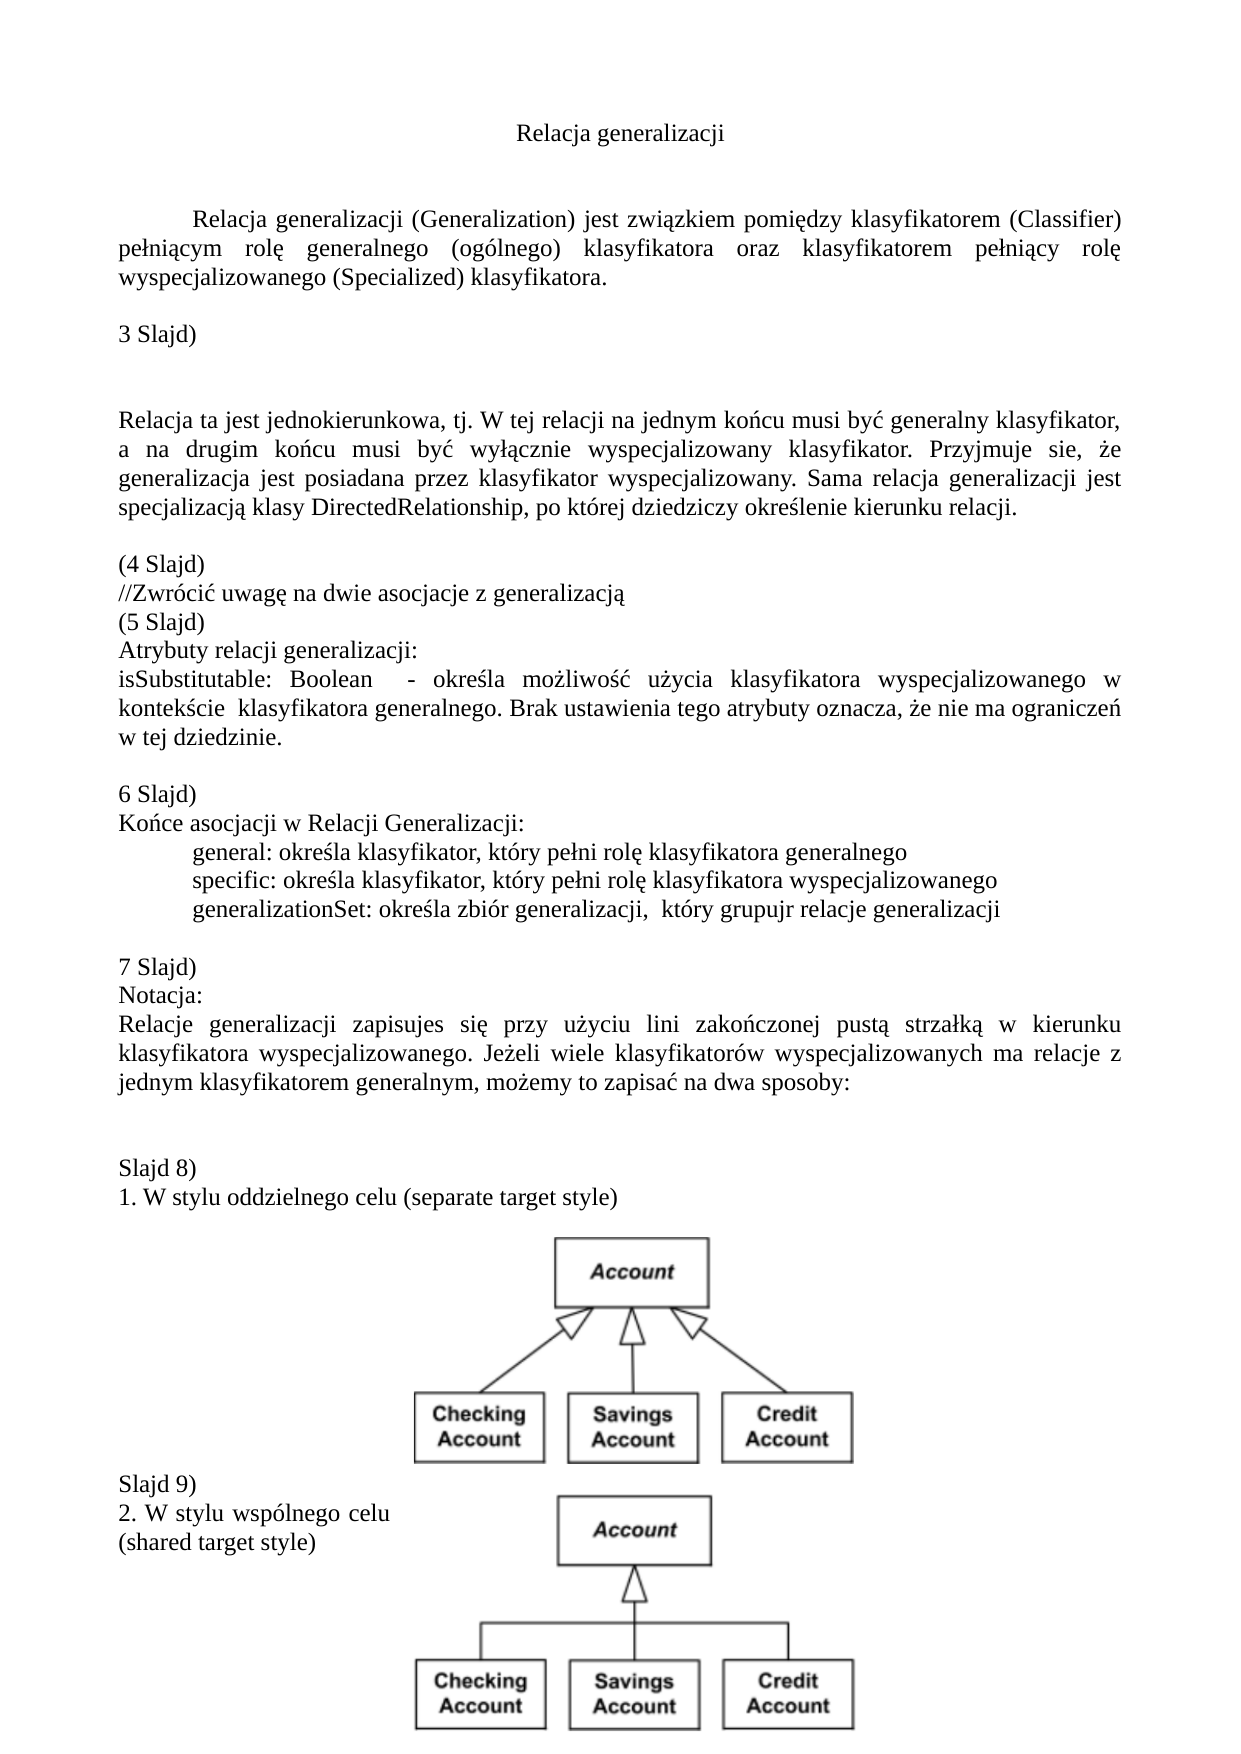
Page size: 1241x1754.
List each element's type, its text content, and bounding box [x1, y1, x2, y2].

text [873, 1498, 1122, 1556]
text (5 Slajd) [118, 607, 1122, 636]
text (4 Slajd) [118, 549, 1122, 578]
text specific: określa klasyfikator, który pełni rolę klasyfikatora wyspecjalizowanego [118, 866, 1122, 894]
text 1. W stylu oddzielnego celu (separate target style) [118, 1182, 1122, 1211]
text Slajd 9) [118, 1469, 1122, 1498]
text Slajd 8) [118, 1153, 1122, 1182]
text 6 Slajd) [118, 779, 1122, 808]
text Relacja generalizacji (Generalization) jest związkiem pomiędzy klasyfikatorem (Classifier) pełniącym rolę generalnego (ogólnego) klasyfikatora oraz klasyfikatorem pełniący rolę wyspecjalizowanego (Specialized) klasyfikatora. [118, 204, 1122, 291]
text general: określa klasyfikator, który pełni rolę klasyfikatora generalnego [118, 837, 1122, 866]
text 2. W stylu wspólnego celu (shared target style) [118, 1498, 390, 1556]
text isSubstitutable: Boolean - określa możliwość użycia klasyfikatora wyspecjalizowanego w kontekście klasyfikatora generalnego. Brak ustawienia tego atrybuty oznacza, że nie ma ograniczeń w tej dziedzinie. [118, 664, 1122, 751]
text Relacja ta jest jednokierunkowa, tj. W tej relacji na jednym końcu musi być generalny klasyfikator, a na drugim końcu musi być wyłącznie wyspecjalizowany klasyfikator. Przyjmuje sie, że generalizacja jest posiadana przez klasyfikator wyspecjalizowany. Sama relacja generalizacji jest specjalizacją klasy DirectedRelationship, po której dziedziczy określenie kierunku relacji. [118, 406, 1122, 521]
text Końce asocjacji w Relacji Generalizacji: [118, 808, 1122, 837]
text Relacje generalizacji zapisujes się przy użyciu lini zakończonej pustą strzałką w kierunku klasyfikatora wyspecjalizowanego. Jeżeli wiele klasyfikatorów wyspecjalizowanych ma relacje z jednym klasyfikatorem generalnym, możemy to zapisać na dwa sposoby: [118, 1009, 1122, 1096]
text Atrybuty relacji generalizacji: [118, 636, 1122, 664]
picture [390, 1479, 873, 1754]
text 7 Slajd) [118, 952, 1122, 981]
text Relacja generalizacji [118, 118, 1122, 147]
picture [413, 1237, 857, 1466]
text //Zwrócić uwagę na dwie asocjacje z generalizacją [118, 578, 1122, 607]
text 3 Slajd) [118, 319, 1122, 348]
text Notacja: [118, 981, 1122, 1009]
text generalizationSet: określa zbiór generalizacji, który grupujr relacje generalizacji [118, 894, 1122, 923]
